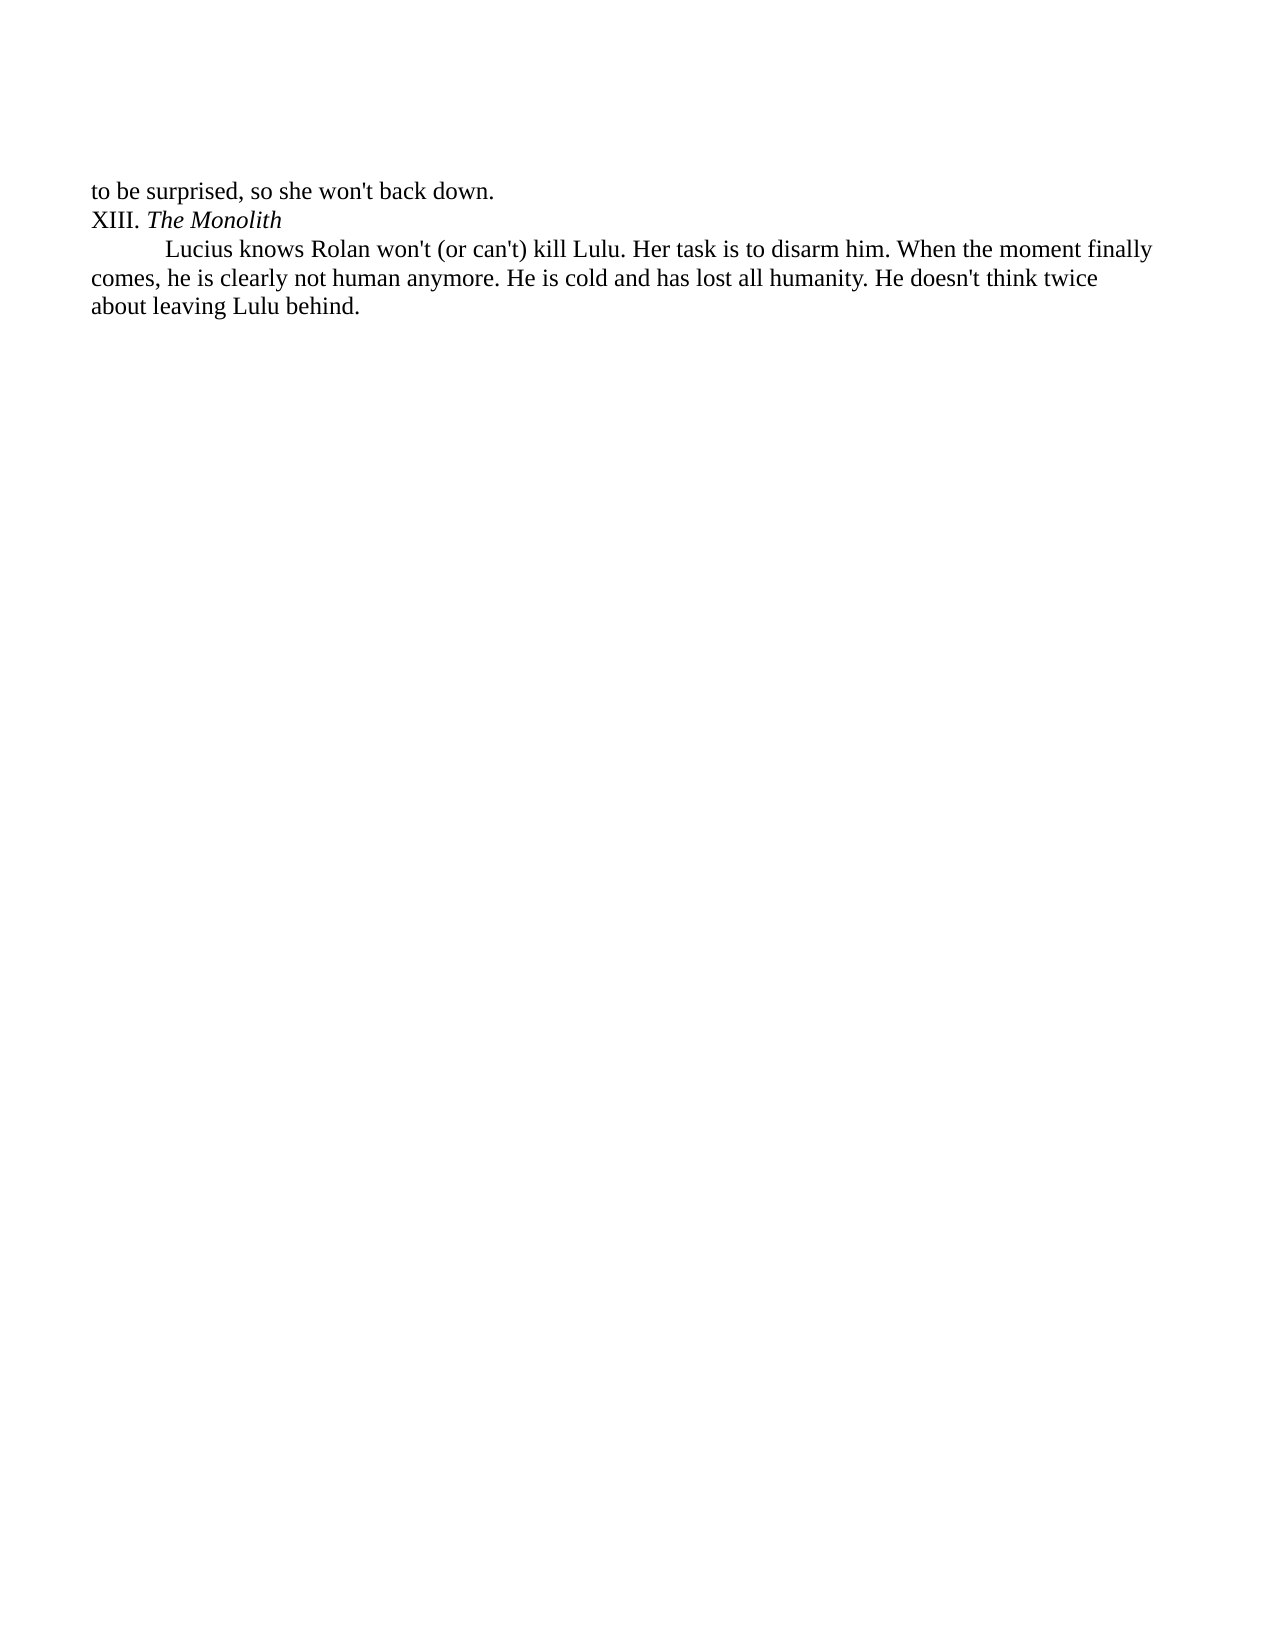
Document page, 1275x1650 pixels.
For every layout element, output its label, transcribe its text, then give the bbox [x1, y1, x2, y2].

text to be surprised, so she won't back down. [91, 176, 1157, 205]
text Lucius knows Rolan won't (or can't) kill Lulu. Her task is to disarm him. When the moment finally comes, he is clearly not human anymore. He is cold and has lost all humanity. He doesn't think twice about leaving Lulu behind. [91, 234, 1157, 320]
text XIII. The Monolith [91, 205, 1157, 234]
